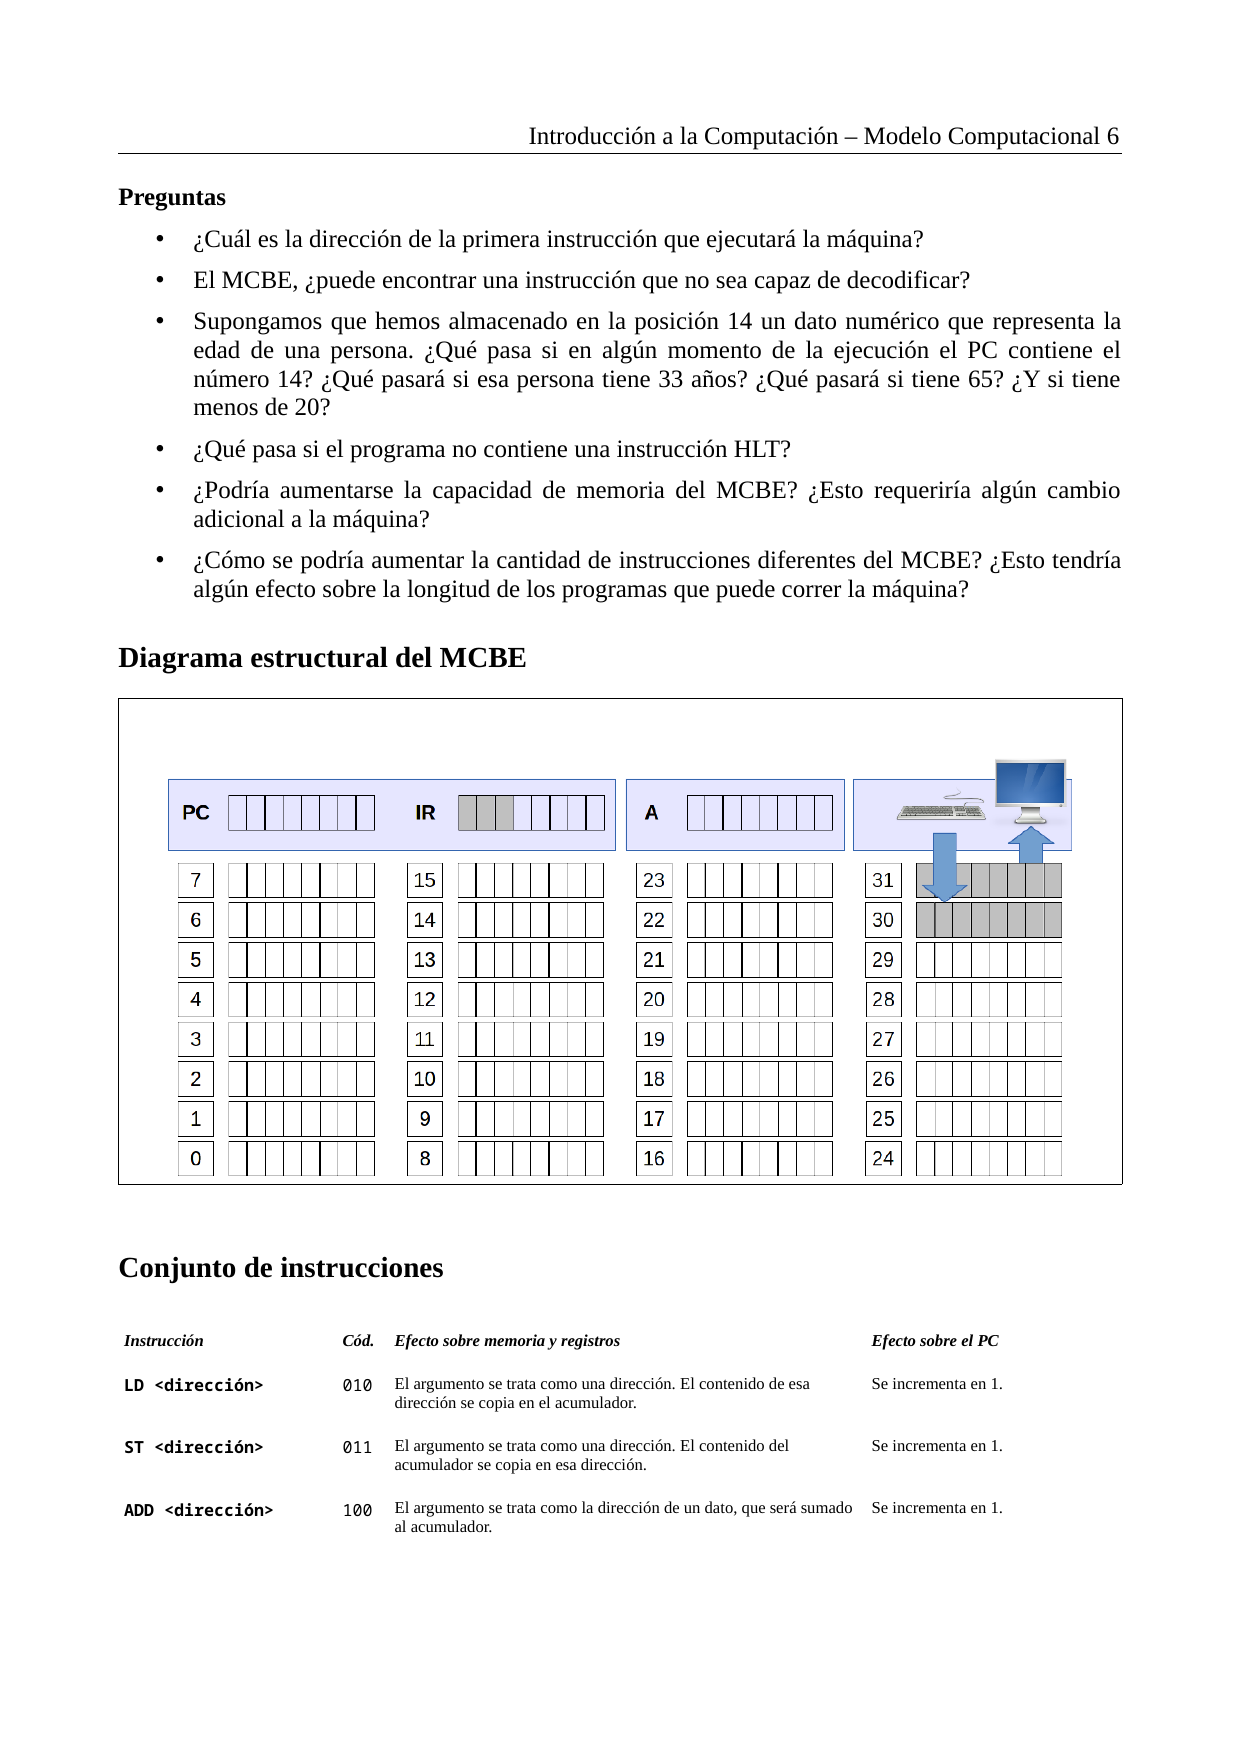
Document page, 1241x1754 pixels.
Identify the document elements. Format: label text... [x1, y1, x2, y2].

subtitle Diagrama estructural del MCBE [118, 640, 1122, 673]
table_cell LD <dirección> [118, 1368, 337, 1430]
table_cell El argumento se trata como la dirección de un dato, que será sumado al acumulador. [389, 1493, 866, 1555]
table_cell El argumento se trata como una dirección. El contenido del acumulador se copia en esa dirección. [389, 1430, 866, 1492]
picture [168, 748, 1072, 1176]
table_cell 011 [337, 1430, 388, 1492]
text Preguntas [118, 182, 1122, 211]
table_cell 010 [337, 1368, 388, 1430]
table_header Instrucción [118, 1325, 337, 1368]
table_header Efecto sobre el PC [866, 1325, 1122, 1368]
table_cell El argumento se trata como una dirección. El contenido de esa dirección se copia en el acumulador. [389, 1368, 866, 1430]
list ¿Podría aumentarse la capacidad de memoria del MCBE? ¿Esto requeriría algún cambio adicional a la máquina? [156, 475, 1122, 532]
list ¿Qué pasa si el programa no contiene una instrucción HLT? [156, 434, 1122, 462]
list Supongamos que hemos almacenado en la posición 14 un dato numérico que representa la edad de una persona. ¿Qué pasa si en algún momento de la ejecución el PC contiene el número 14? ¿Qué pasará si esa persona tiene 33 años? ¿Qué pasará si tiene 65? ¿Y si tiene menos de 20? [156, 306, 1122, 421]
subtitle Conjunto de instrucciones [118, 1250, 1122, 1283]
table_header Cód. [337, 1325, 388, 1368]
table_cell 100 [337, 1493, 388, 1555]
list ¿Cuál es la dirección de la primera instrucción que ejecutará la máquina? [156, 224, 1122, 252]
table_cell Se incrementa en 1. [866, 1368, 1122, 1430]
table_cell ADD <dirección> [118, 1493, 337, 1555]
table_header Efecto sobre memoria y registros [389, 1325, 866, 1368]
table_cell Se incrementa en 1. [866, 1430, 1122, 1492]
table_cell ST <dirección> [118, 1430, 337, 1492]
list El MCBE, ¿puede encontrar una instrucción que no sea capaz de decodificar? [156, 265, 1122, 294]
list ¿Cómo se podría aumentar la cantidad de instrucciones diferentes del MCBE? ¿Esto tendría algún efecto sobre la longitud de los programas que puede correr la máquina? [156, 545, 1122, 602]
table_cell Se incrementa en 1. [866, 1493, 1122, 1555]
